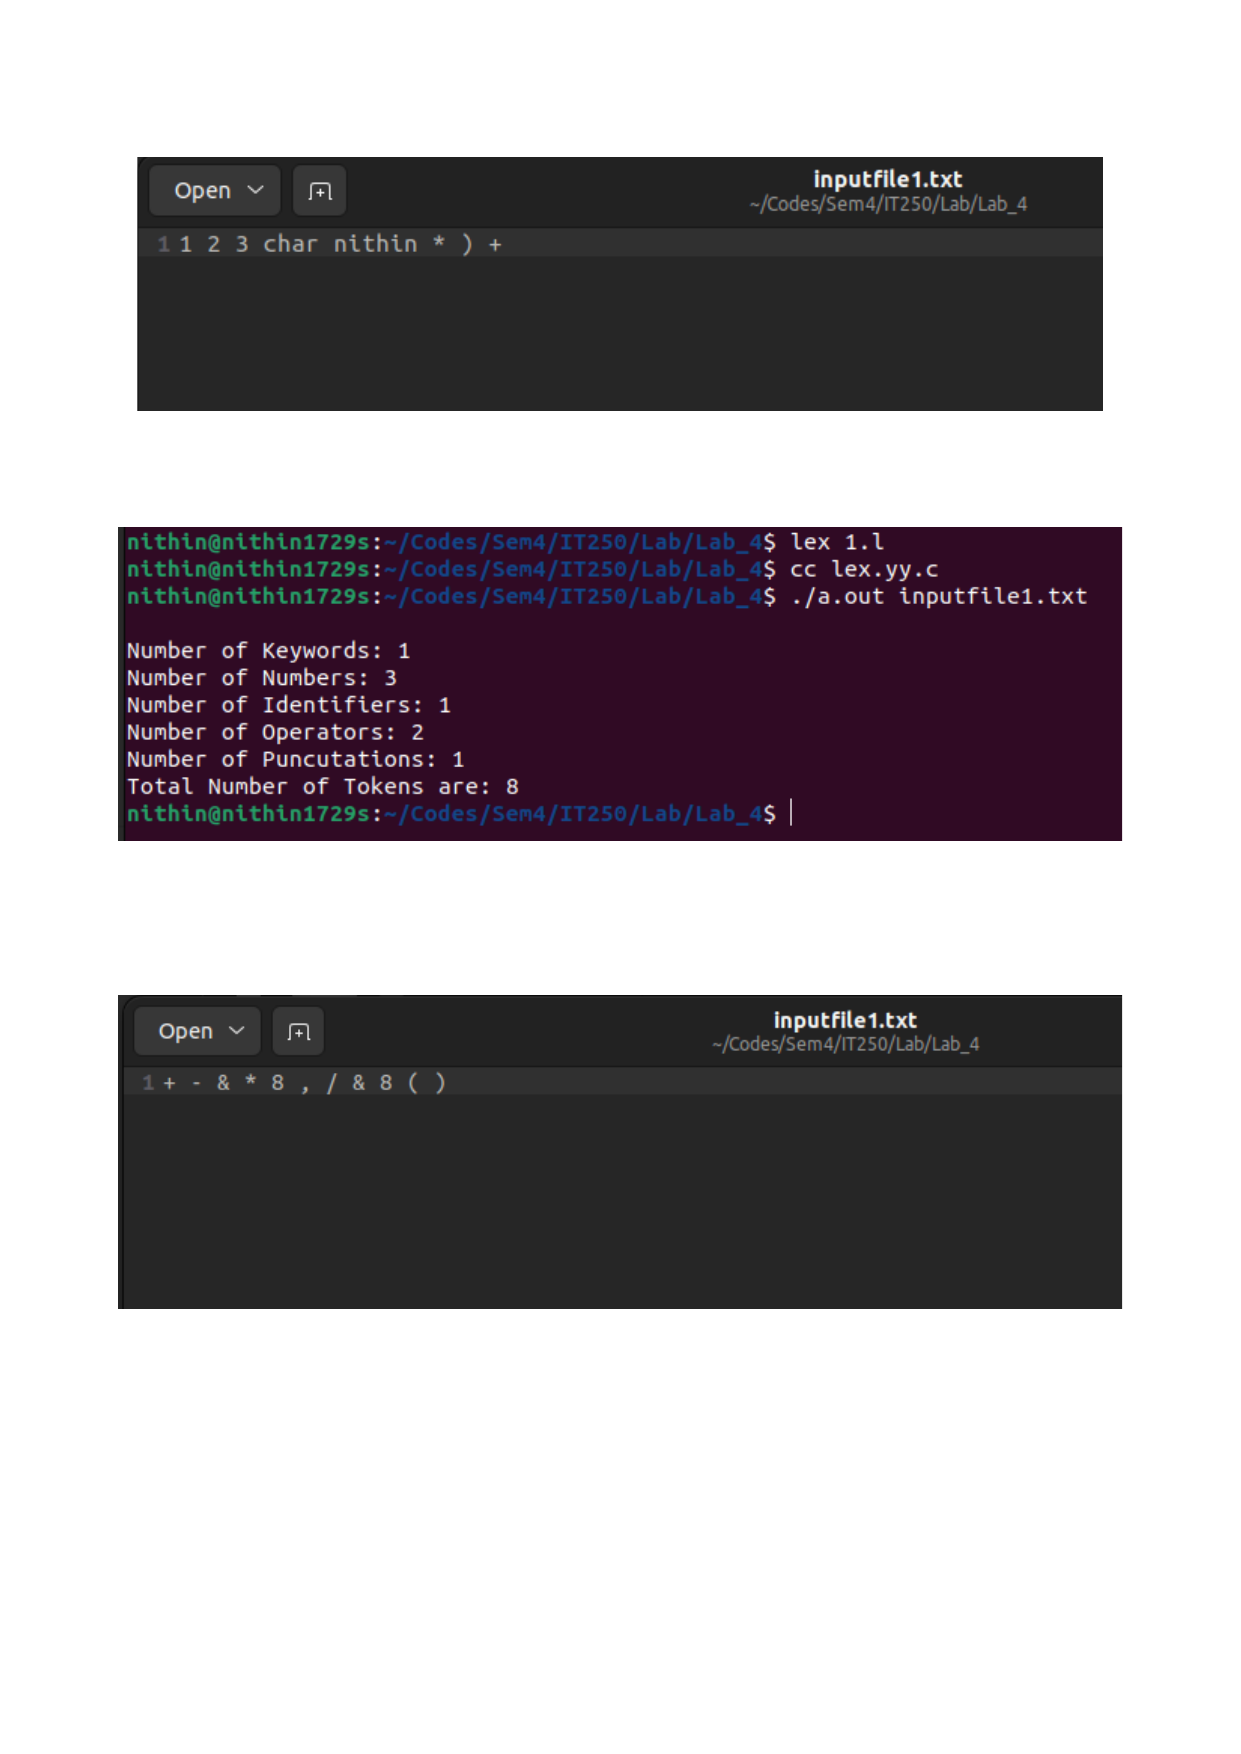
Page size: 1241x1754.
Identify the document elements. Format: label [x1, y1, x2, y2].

picture [118, 995, 1123, 1309]
picture [137, 157, 1103, 411]
picture [118, 527, 1123, 841]
